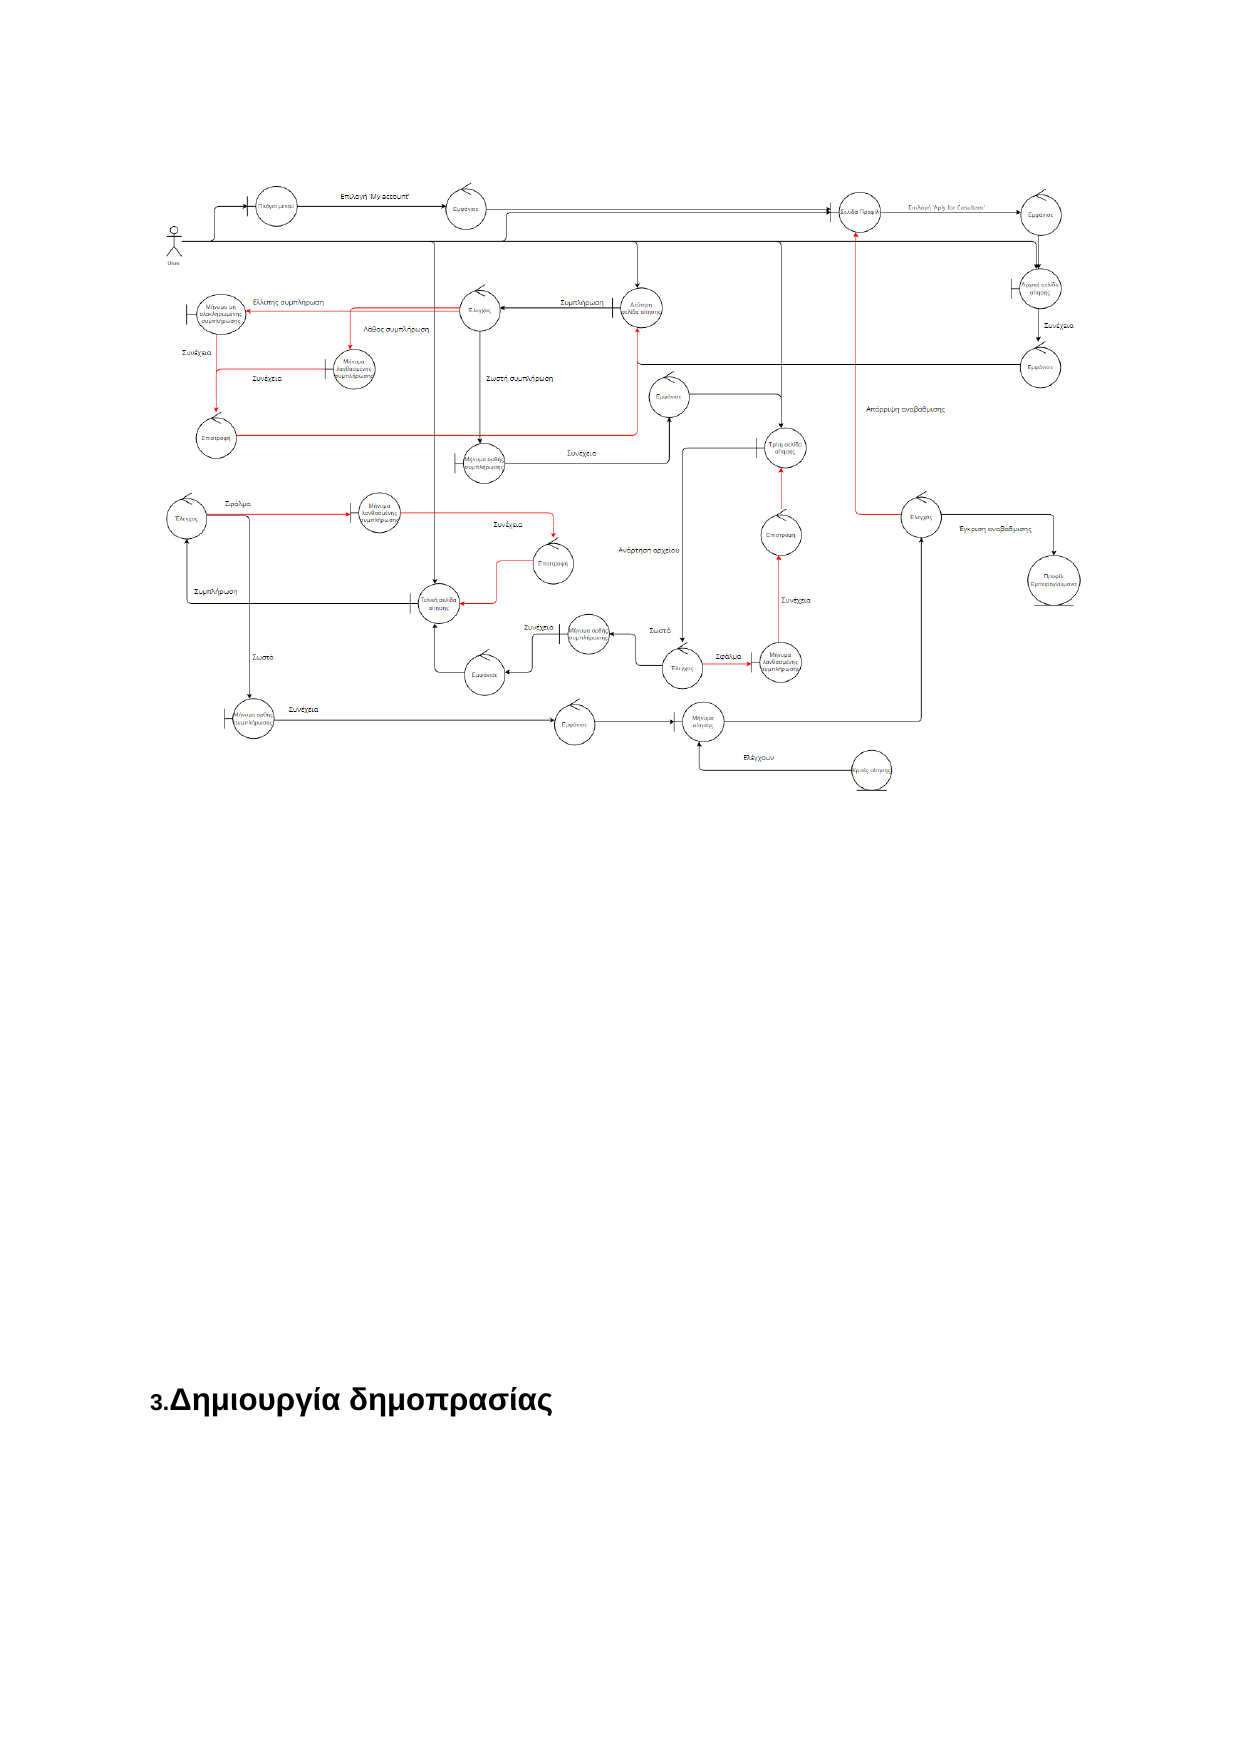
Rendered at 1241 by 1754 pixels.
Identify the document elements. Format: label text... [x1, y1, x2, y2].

picture [150, 180, 1091, 804]
text 3.Δημιουργία δημοπρασίας [150, 1381, 1090, 1417]
